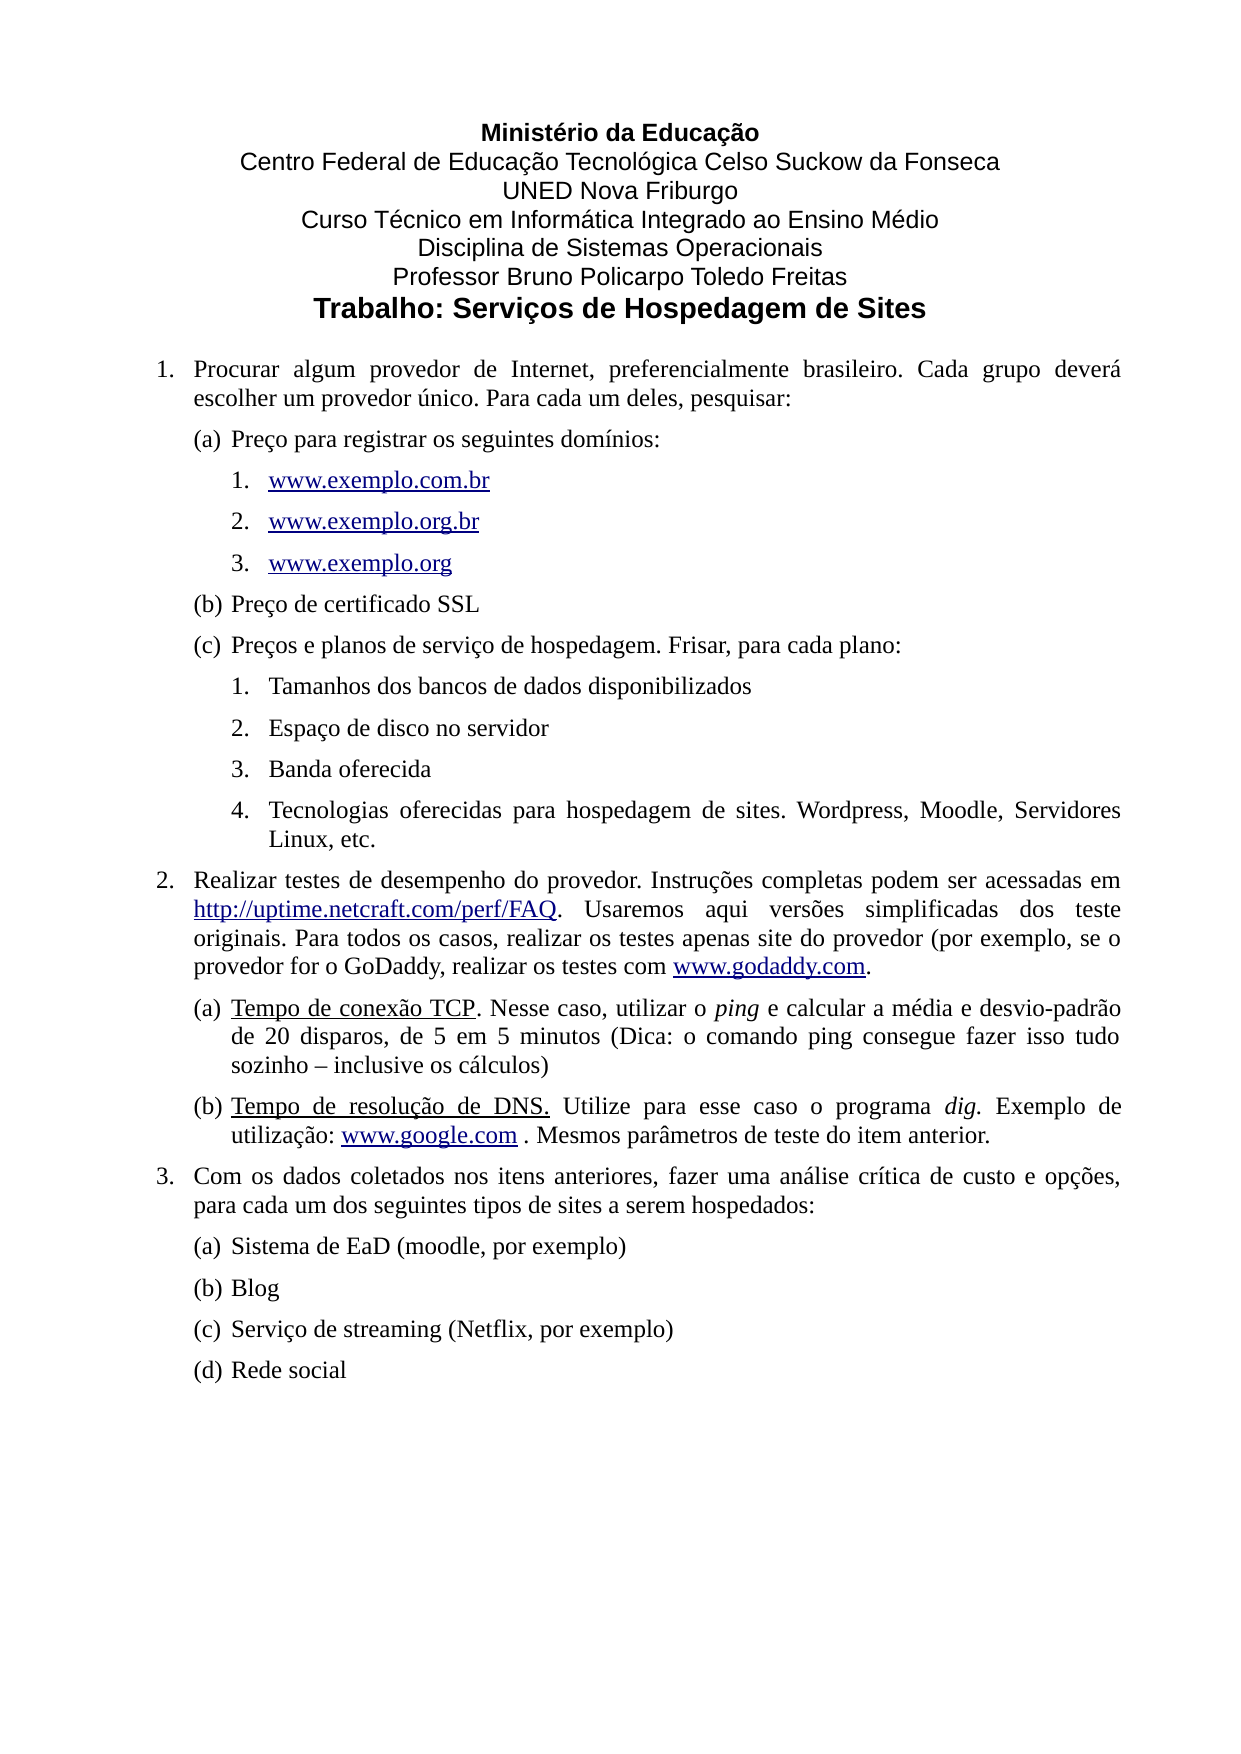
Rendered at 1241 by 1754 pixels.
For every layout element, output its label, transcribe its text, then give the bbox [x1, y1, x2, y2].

list Procurar algum provedor de Internet, preferencialmente brasileiro. Cada grupo deverá escolher um provedor único. Para cada um deles, pesquisar: [156, 354, 1122, 411]
list Sistema de EaD (moodle, por exemplo) [193, 1231, 1122, 1260]
list Blog [193, 1273, 1122, 1301]
list Tecnologias oferecidas para hospedagem de sites. Wordpress, Moodle, Servidores Linux, etc. [231, 795, 1122, 853]
list Com os dados coletados nos itens anteriores, fazer uma análise crítica de custo e opções, para cada um dos seguintes tipos de sites a serem hospedados: [156, 1161, 1122, 1219]
list Preço de certificado SSL [193, 589, 1122, 618]
list Tempo de resolução de DNS. Utilize para esse caso o programa dig. Exemplo de utilização: www.google.com . Mesmos parâmetros de teste do item anterior. [193, 1091, 1122, 1149]
list Preços e planos de serviço de hospedagem. Frisar, para cada plano: [193, 630, 1122, 659]
list www.exemplo.org [231, 548, 1122, 576]
list Tempo de conexão TCP. Nesse caso, utilizar o ping e calcular a média e desvio-padrão de 20 disparos, de 5 em 5 minutos (Dica: o comando ping consegue fazer isso tudo sozinho – inclusive os cálculos) [193, 993, 1122, 1079]
list www.exemplo.com.br [231, 465, 1122, 494]
list Preço para registrar os seguintes domínios: [193, 424, 1122, 453]
list Espaço de disco no servidor [231, 713, 1122, 741]
list Serviço de streaming (Netflix, por exemplo) [193, 1314, 1122, 1343]
list www.exemplo.org.br [231, 506, 1122, 535]
list Rede social [193, 1355, 1122, 1384]
list Tamanhos dos bancos de dados disponibilizados [231, 671, 1122, 700]
list Realizar testes de desempenho do provedor. Instruções completas podem ser acessadas em http://uptime.netcraft.com/perf/FAQ. Usaremos aqui versões simplificadas dos teste originais. Para todos os casos, realizar os testes apenas site do provedor (por exemplo, se o provedor for o GoDaddy, realizar os testes com www.godaddy.com. [156, 865, 1122, 980]
list Banda oferecida [231, 754, 1122, 783]
